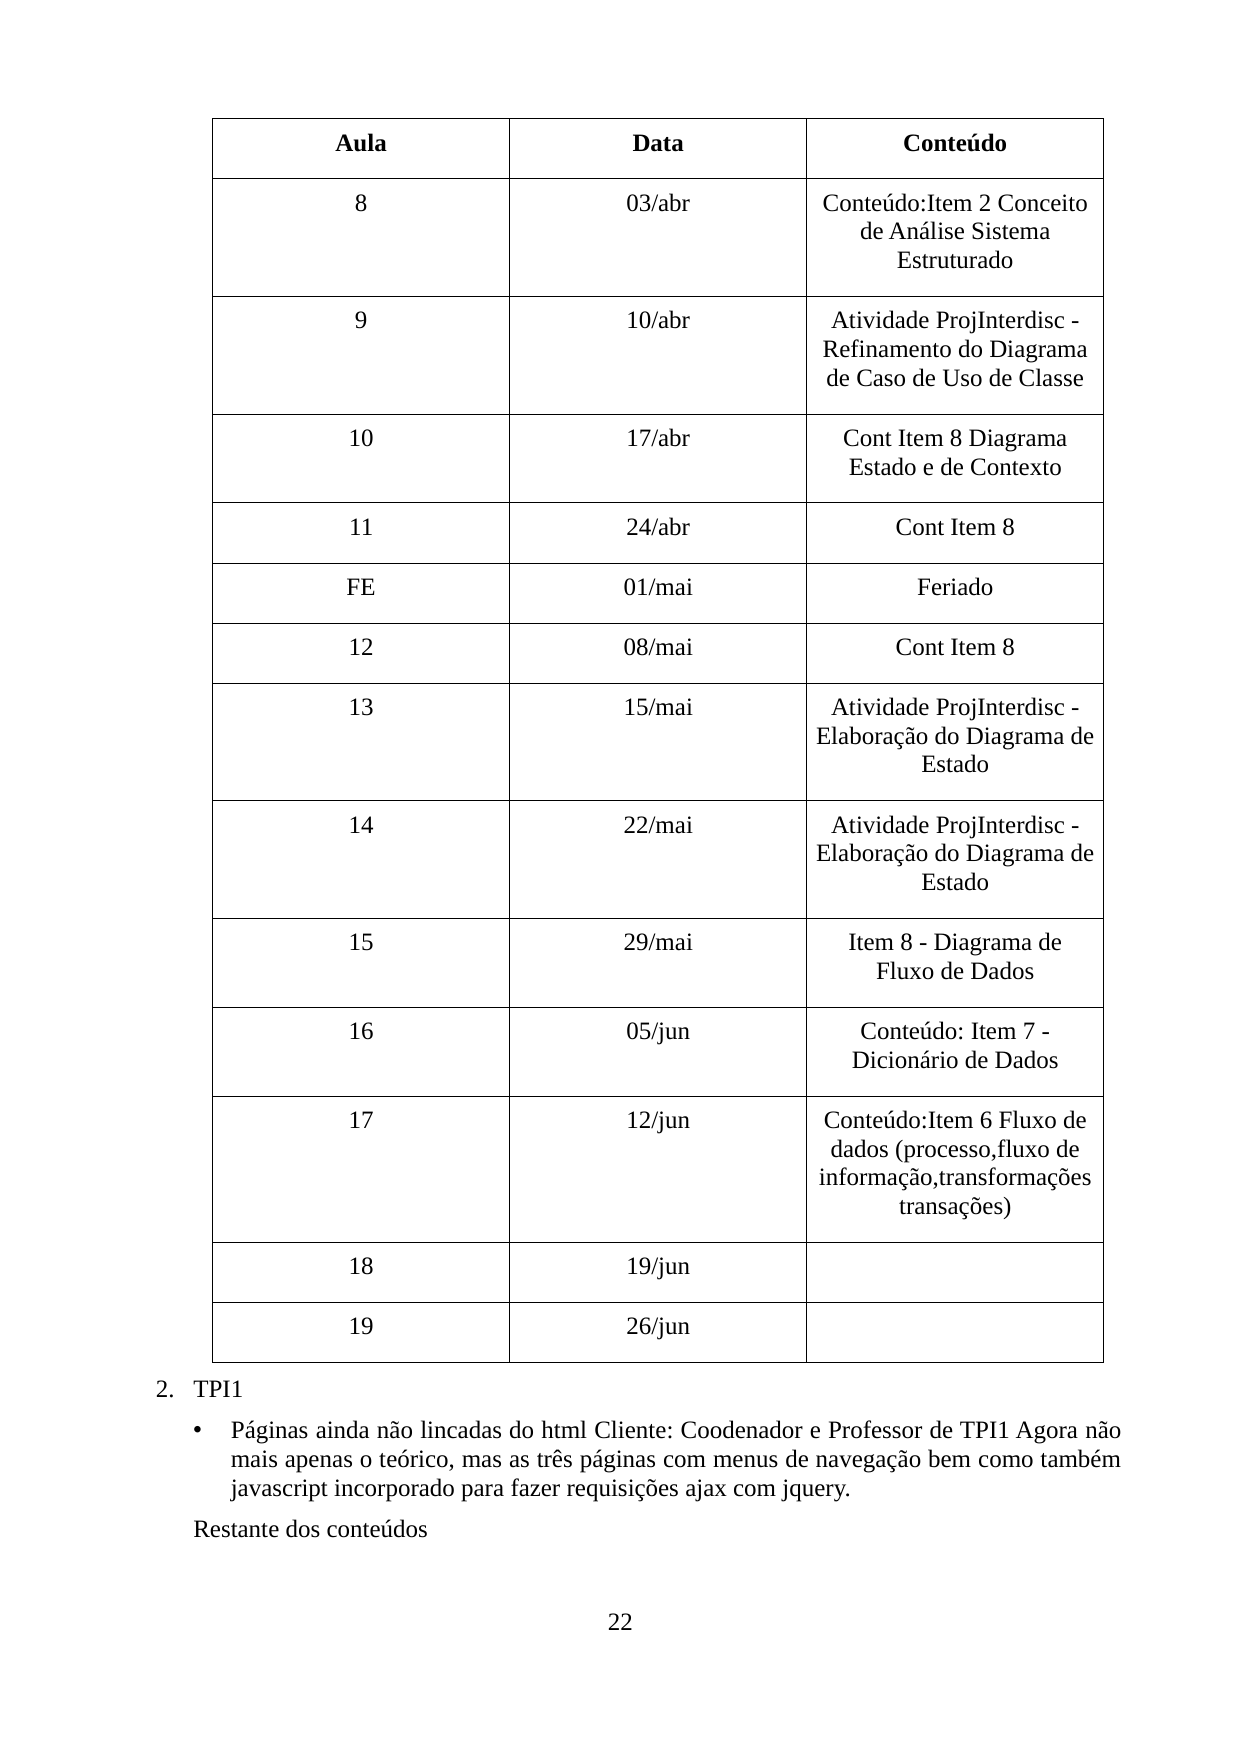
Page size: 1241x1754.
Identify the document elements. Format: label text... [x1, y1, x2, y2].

table_cell 08/mai [510, 624, 806, 683]
table_cell 05/jun [510, 1008, 806, 1096]
table_cell Atividade ProjInterdisc - Refinamento do Diagrama de Caso de Uso de Classe [807, 297, 1103, 413]
table_cell 17/abr [510, 415, 806, 502]
table_cell Item 8 - Diagrama de Fluxo de Dados [807, 919, 1103, 1007]
table_cell 17 [213, 1097, 509, 1242]
table_header Aula [213, 119, 509, 178]
table_cell 8 [213, 179, 509, 296]
table_cell 03/abr [510, 179, 806, 296]
table_cell Cont Item 8 Diagrama Estado e de Contexto [807, 415, 1103, 502]
table_cell Atividade ProjInterdisc - Elaboração do Diagrama de Estado [807, 801, 1103, 918]
table_cell Feriado [807, 564, 1103, 622]
table_cell 16 [213, 1008, 509, 1096]
table_cell 9 [213, 297, 509, 413]
table_cell Atividade ProjInterdisc - Elaboração do Diagrama de Estado [807, 684, 1103, 800]
table_cell 22/mai [510, 801, 806, 918]
table_header Conteúdo [807, 119, 1103, 178]
table_cell 19 [213, 1303, 509, 1362]
table_cell 01/mai [510, 564, 806, 622]
table_cell 26/jun [510, 1303, 806, 1362]
table_cell 11 [213, 503, 509, 562]
table_cell 10/abr [510, 297, 806, 413]
table_cell [807, 1303, 1103, 1362]
table_cell Conteúdo: Item 7 - Dicionário de Dados [807, 1008, 1103, 1096]
table_cell FE [213, 564, 509, 622]
table_cell 29/mai [510, 919, 806, 1007]
list Páginas ainda não lincadas do html Cliente: Coodenador e Professor de TPI1 Agora não mais apenas o teórico, mas as três páginas com menus de navegação bem como também javascript incorporado para fazer requisições ajax com jquery. [193, 1415, 1122, 1501]
table_cell Cont Item 8 [807, 503, 1103, 562]
table_header Data [510, 119, 806, 178]
list Restante dos conteúdos [156, 1514, 1122, 1543]
table_cell Cont Item 8 [807, 624, 1103, 683]
table_cell 14 [213, 801, 509, 918]
table_cell 13 [213, 684, 509, 800]
table_cell 15/mai [510, 684, 806, 800]
table_cell Conteúdo:Item 6 Fluxo de dados (processo,fluxo de informação,transformações transações) [807, 1097, 1103, 1242]
table_cell 19/jun [510, 1243, 806, 1302]
table_cell 12/jun [510, 1097, 806, 1242]
table_cell 24/abr [510, 503, 806, 562]
table_cell 12 [213, 624, 509, 683]
table_cell 18 [213, 1243, 509, 1302]
table_cell [807, 1243, 1103, 1302]
table_cell 10 [213, 415, 509, 502]
table_cell 15 [213, 919, 509, 1007]
list TPI1 [156, 1374, 1122, 1403]
table_cell Conteúdo:Item 2 Conceito de Análise Sistema Estruturado [807, 179, 1103, 296]
